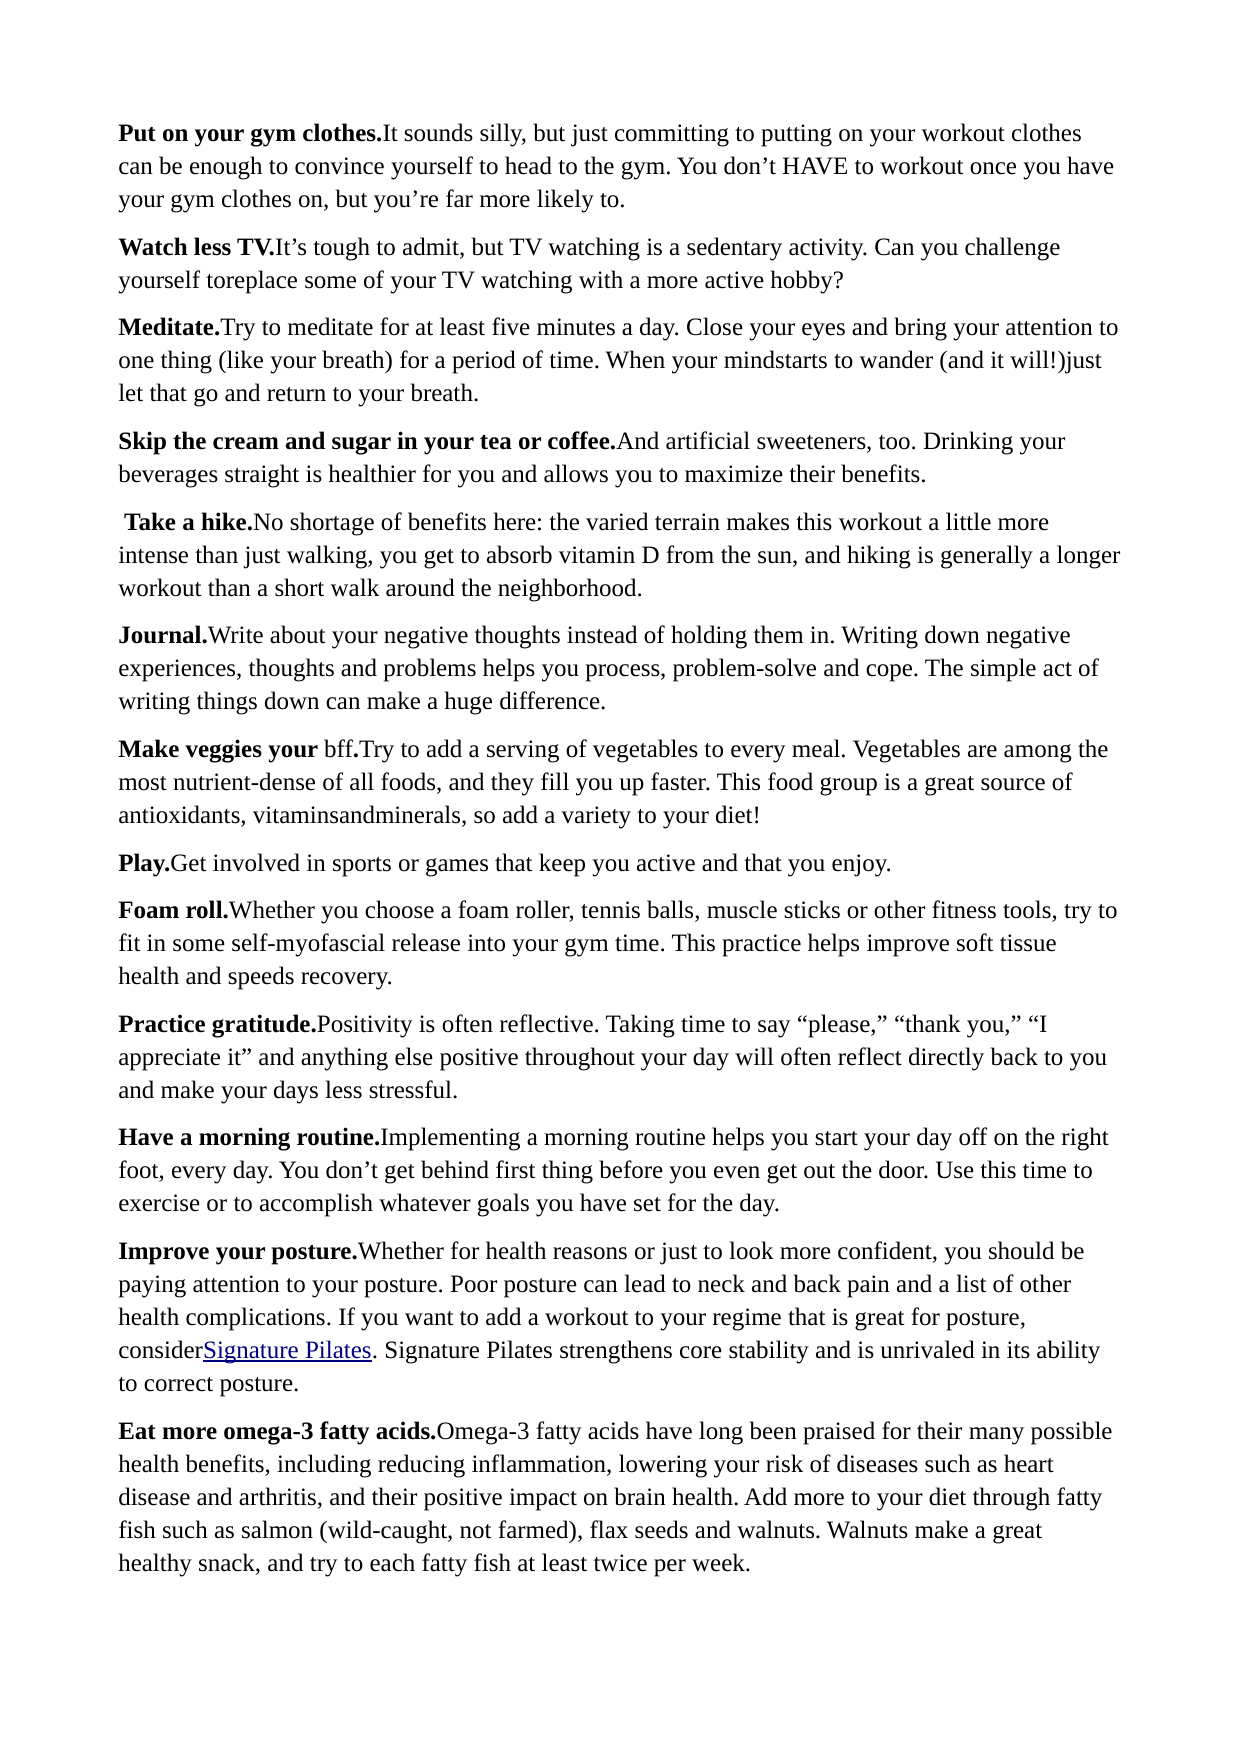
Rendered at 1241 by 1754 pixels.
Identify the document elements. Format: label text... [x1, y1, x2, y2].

text Journal.Write about your negative thoughts instead of holding them in. Writing down negative experiences, thoughts and problems helps you process, problem-solve and cope. The simple act of writing things down can make a huge difference. [118, 620, 1122, 715]
text Improve your posture.Whether for health reasons or just to look more confident, you should be paying attention to your posture. Poor posture can lead to neck and back pain and a list of other health complications. If you want to add a workout to your regime that is great for posture, considerSignature Pilates. Signature Pilates strengthens core stability and is unrivaled in its ability to correct posture. [118, 1236, 1122, 1397]
text Put on your gym clothes.It sounds silly, but just committing to putting on your workout clothes can be enough to convince yourself to head to the gym. You don’t HAVE to workout once you have your gym clothes on, but you’re far more likely to. [118, 118, 1122, 213]
text Practice gratitude.Positivity is often reflective. Taking time to say “please,” “thank you,” “I appreciate it” and anything else positive throughout your day will often reflect directly back to you and make your days less stressful. [118, 1009, 1122, 1104]
text Watch less TV.It’s tough to admit, but TV watching is a sedentary activity. Can you challenge yourself toreplace some of your TV watching with a more active hobby? [118, 232, 1122, 293]
text Skip the cream and sugar in your tea or coffee.And artificial sweeteners, too. Drinking your beverages straight is healthier for you and allows you to maximize their benefits. [118, 426, 1122, 488]
text Have a morning routine.Implementing a morning routine helps you start your day off on the right foot, every day. You don’t get behind first thing before you even get out the door. Use this time to exercise or to accomplish whatever goals you have set for the day. [118, 1122, 1122, 1217]
text Eat more omega-3 fatty acids.Omega-3 fatty acids have long been praised for their many possible health benefits, including reducing inflammation, lowering your risk of diseases such as heart disease and arthritis, and their positive impact on brain health. Add more to your diet through fatty fish such as salmon (wild-caught, not farmed), flax seeds and walnuts. Walnuts make a great healthy snack, and try to each fatty fish at least twice per week. [118, 1416, 1122, 1577]
text Meditate.Try to meditate for at least five minutes a day. Close your eyes and bring your attention to one thing (like your breath) for a period of time. When your mindstarts to wander (and it will!)just let that go and return to your breath. [118, 312, 1122, 407]
text Take a hike.No shortage of benefits here: the varied terrain makes this workout a little more intense than just walking, you get to absorb vitamin D from the sun, and hiking is generally a longer workout than a short walk around the neighborhood. [118, 507, 1122, 601]
text Make veggies your bff.Try to add a serving of vegetables to every meal. Vegetables are among the most nutrient-dense of all foods, and they fill you up faster. This food group is a great source of antioxidants, vitaminsandminerals, so add a variety to your diet! [118, 734, 1122, 829]
text Play.Get involved in sports or games that keep you active and that you enjoy. [118, 848, 1122, 876]
text Foam roll.Whether you choose a foam roller, tennis balls, muscle sticks or other fitness tools, try to fit in some self-myofascial release into your gym time. This practice helps improve soft tissue health and speeds recovery. [118, 895, 1122, 990]
